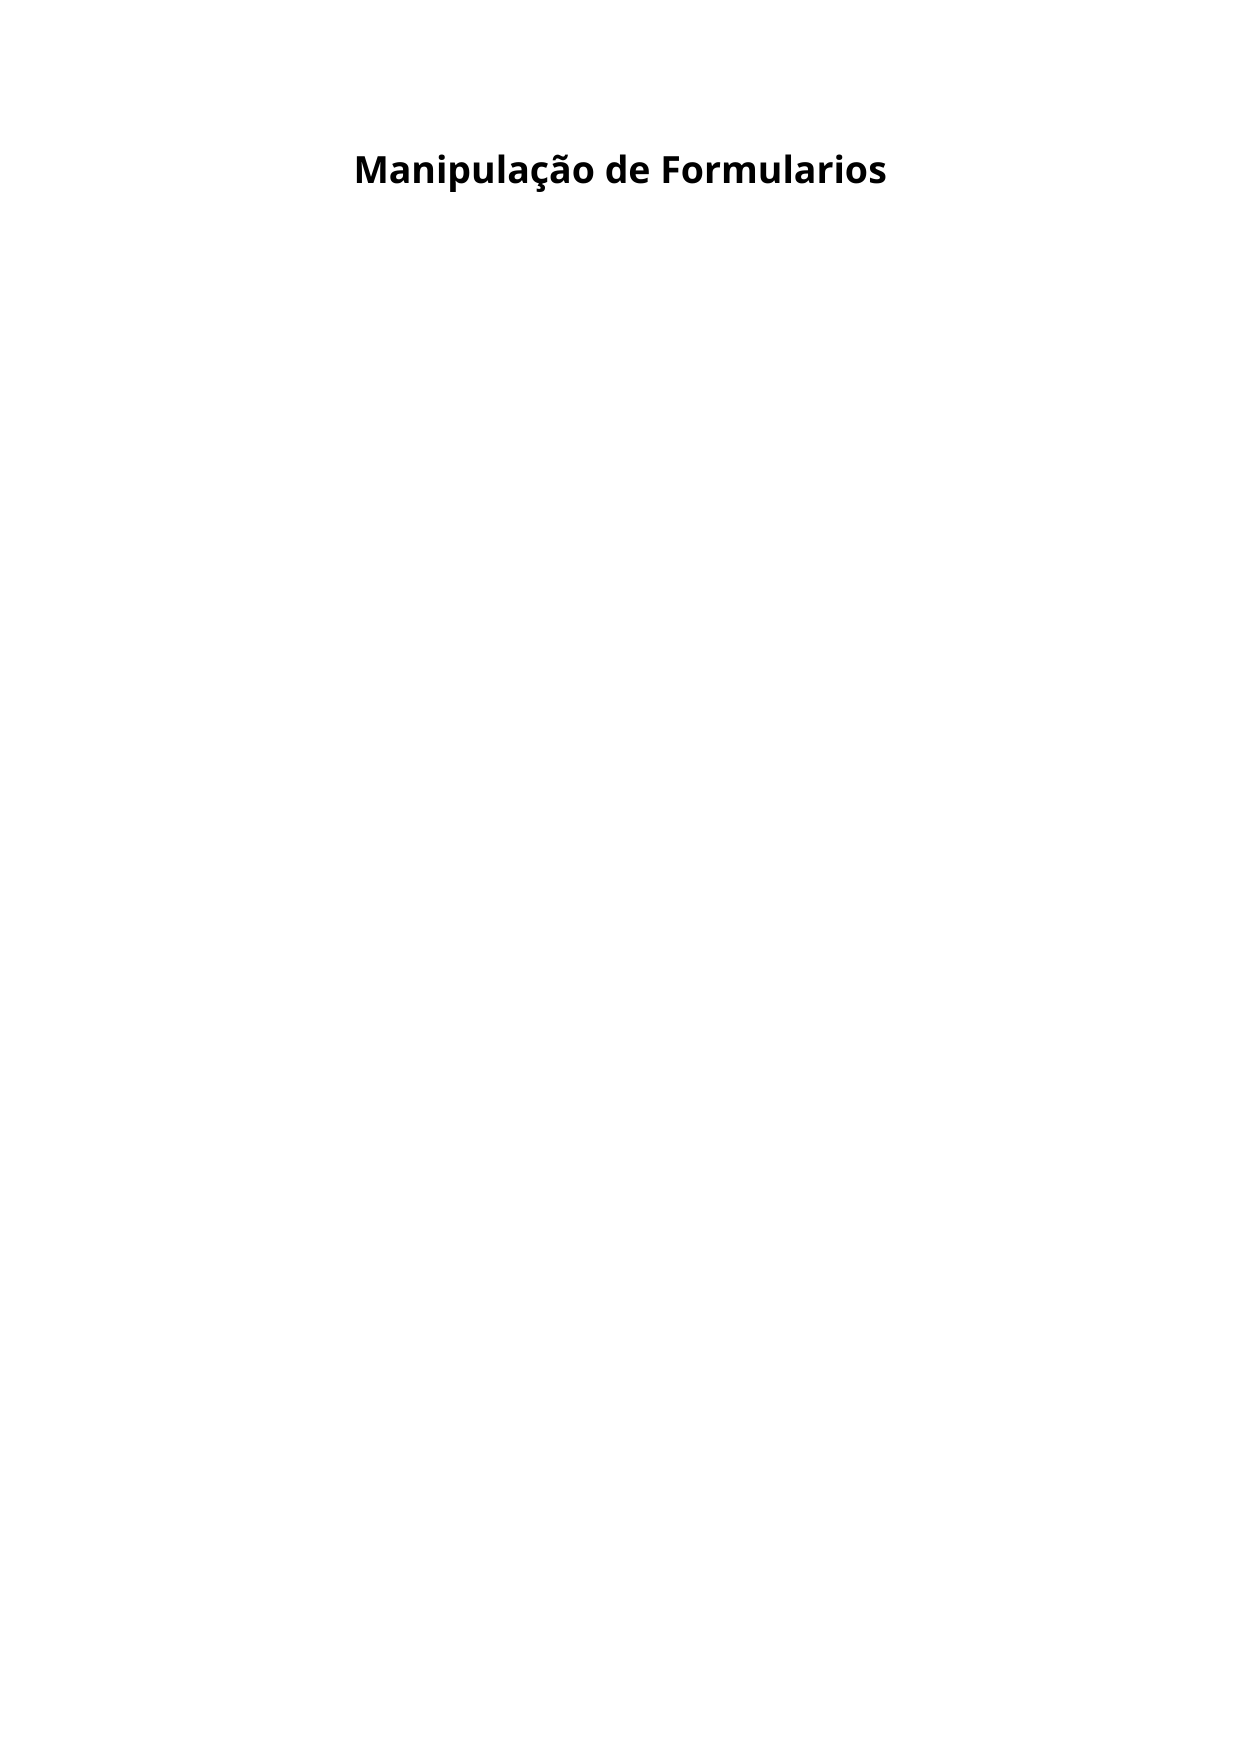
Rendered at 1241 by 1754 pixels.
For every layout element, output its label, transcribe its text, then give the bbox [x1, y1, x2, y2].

subtitle Manipulação de Formularios [118, 143, 1122, 194]
